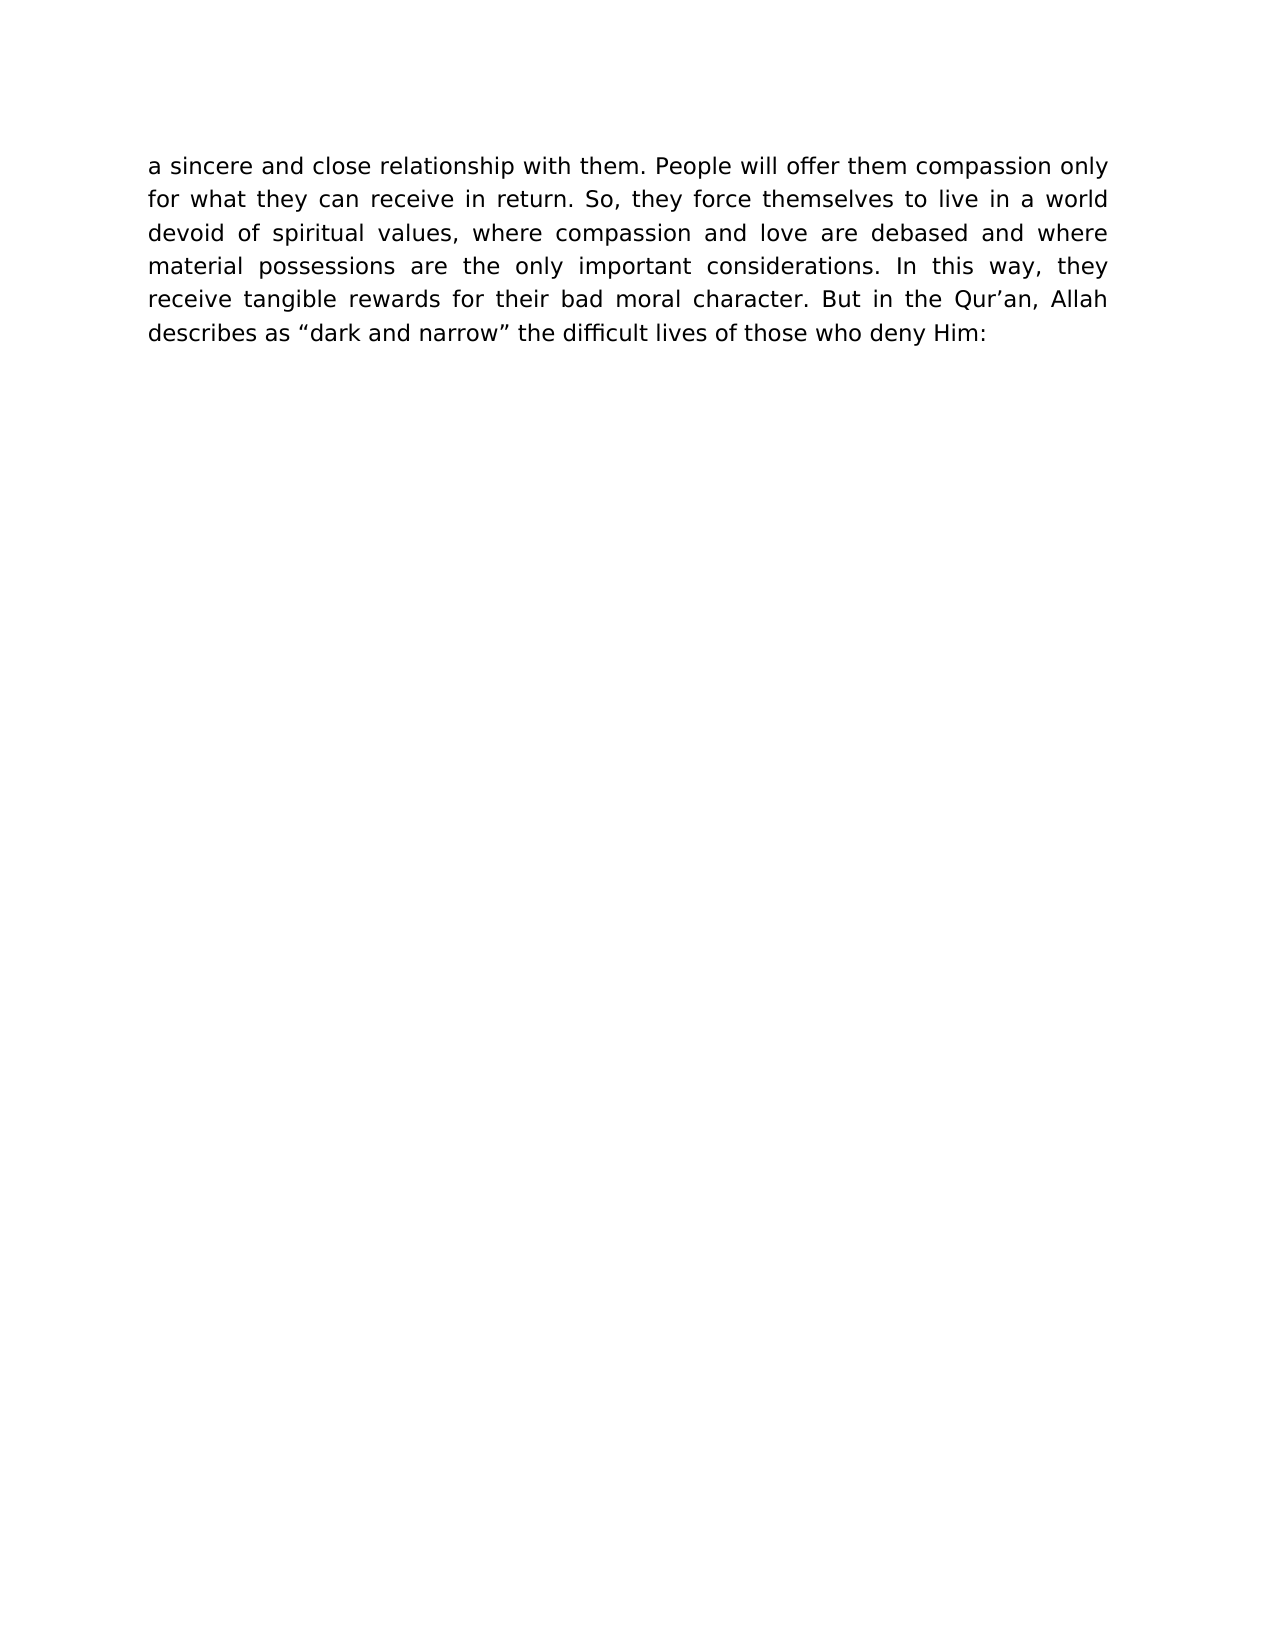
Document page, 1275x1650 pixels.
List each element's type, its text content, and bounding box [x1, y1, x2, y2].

text a sincere and close relationship with them. People will offer them compassion only for what they can receive in return. So, they force themselves to live in a world devoid of spiritual values, where compassion and love are debased and where material possessions are the only important considerations. In this way, they receive tangible rewards for their bad moral character. But in the Qur’an, Allah describes as “dark and narrow” the difficult lives of those who deny Him: [148, 148, 1110, 348]
